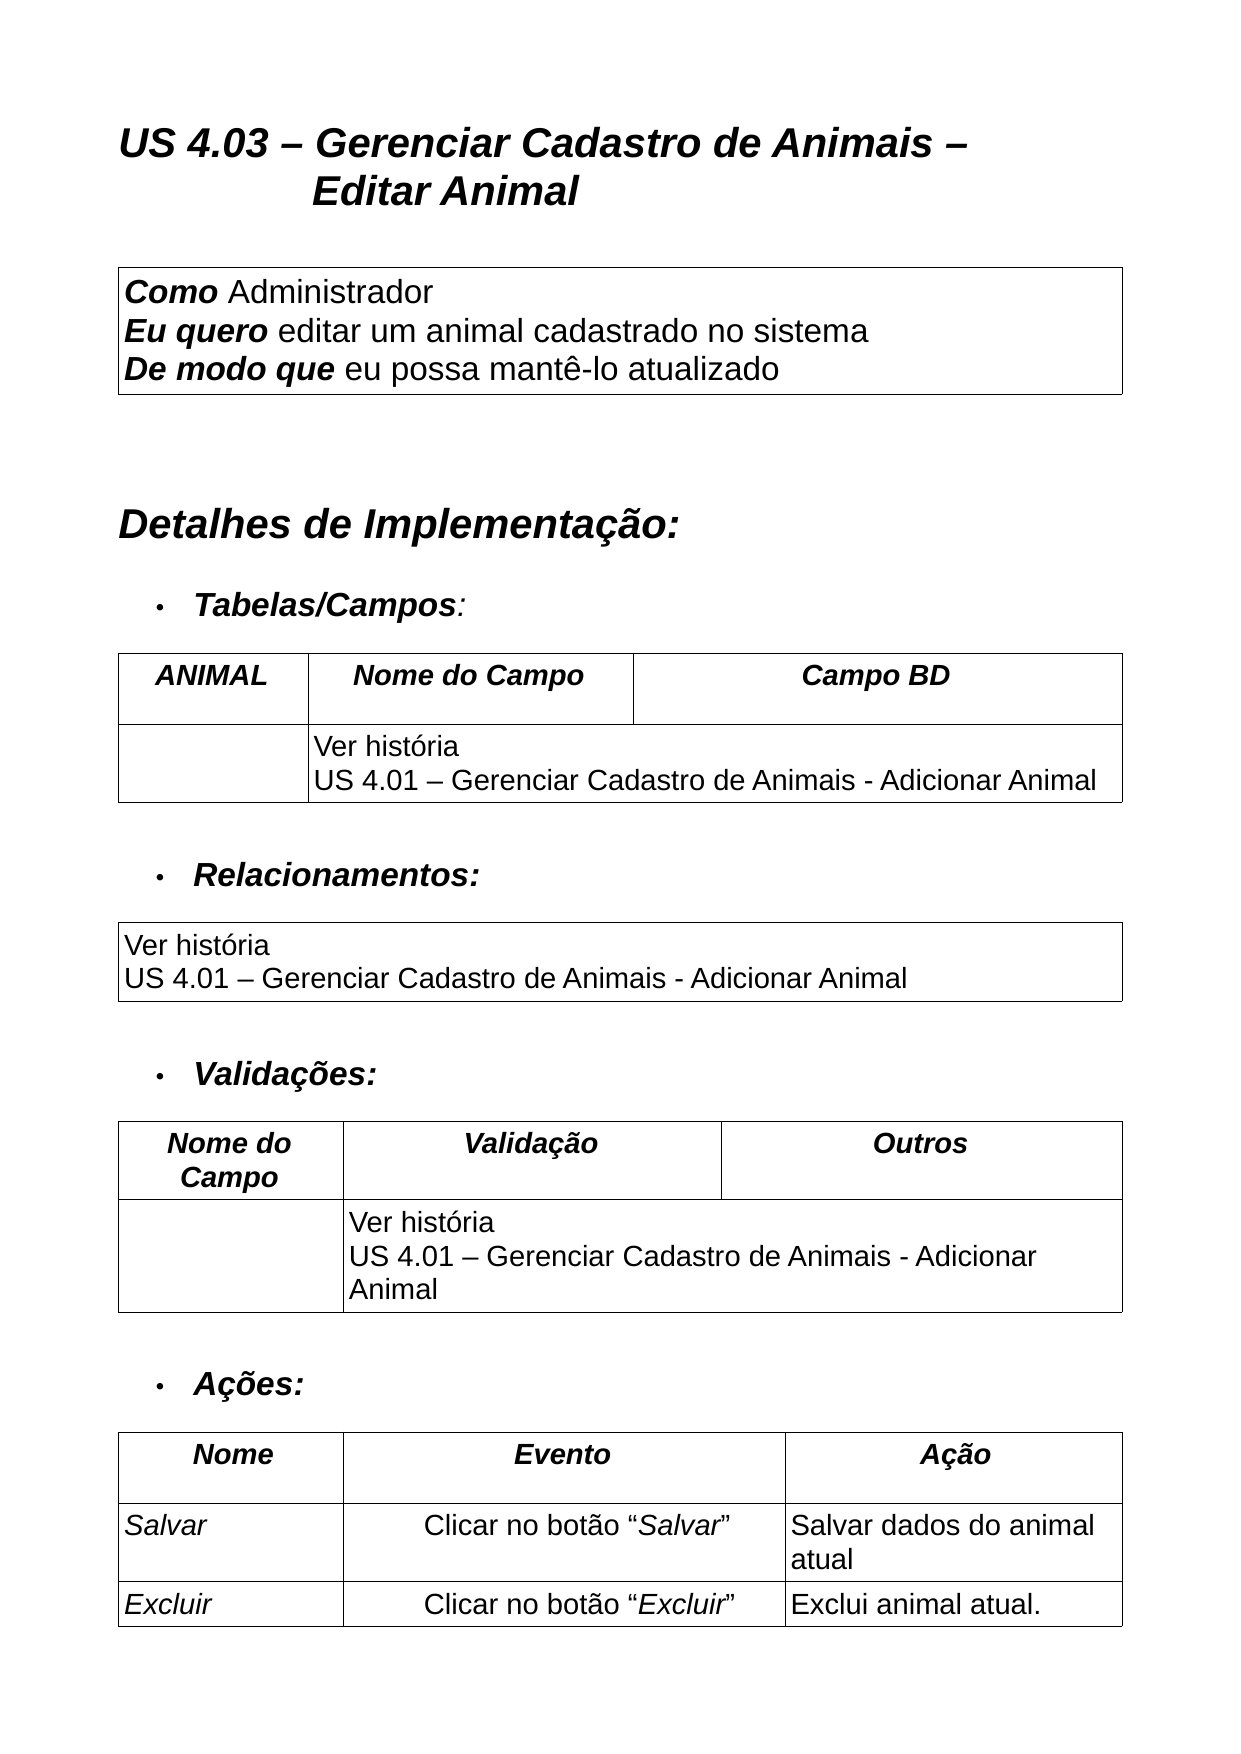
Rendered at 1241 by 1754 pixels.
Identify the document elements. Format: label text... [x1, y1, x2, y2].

list Ações: [156, 1364, 1122, 1403]
table_header Como Administrador Eu quero editar um animal cadastrado no sistema De modo que eu possa mantê-lo atualizado [119, 268, 1122, 393]
list Validações: [156, 1053, 1122, 1092]
list Relacionamentos: [156, 855, 1122, 893]
table_header Campo BD [634, 654, 1122, 723]
text Editar Animal [118, 166, 1122, 214]
table_cell Ver história US 4.01 – Gerenciar Cadastro de Animais - Adicionar Animal [344, 1200, 1122, 1312]
table_cell Salvar dados do animal atual [786, 1504, 1122, 1581]
table_header Nome do Campo [309, 654, 633, 723]
table_header Nome [119, 1433, 343, 1502]
table_cell Exclui animal atual. [786, 1582, 1122, 1626]
table_cell [119, 1200, 343, 1312]
table_cell Clicar no botão “Excluir” [344, 1582, 785, 1626]
table_header Evento [344, 1433, 785, 1502]
table_header ANIMAL [119, 654, 308, 723]
table_cell Salvar [119, 1504, 343, 1581]
table_cell Ver história US 4.01 – Gerenciar Cadastro de Animais - Adicionar Animal [309, 725, 1122, 802]
list Tabelas/Campos: [156, 585, 1122, 653]
table_cell Excluir [119, 1582, 343, 1626]
table_header Ver história US 4.01 – Gerenciar Cadastro de Animais - Adicionar Animal [119, 923, 1122, 1001]
text US 4.03 – Gerenciar Cadastro de Animais – [118, 118, 1122, 166]
table_header Validação [344, 1122, 721, 1199]
table_header Nome do Campo [119, 1122, 343, 1199]
table_header Outros [722, 1122, 1122, 1199]
table_header Ação [786, 1433, 1122, 1502]
table_cell Clicar no botão “Salvar” [344, 1504, 785, 1581]
table_cell [119, 725, 308, 802]
text Detalhes de Implementação: [118, 499, 1122, 547]
